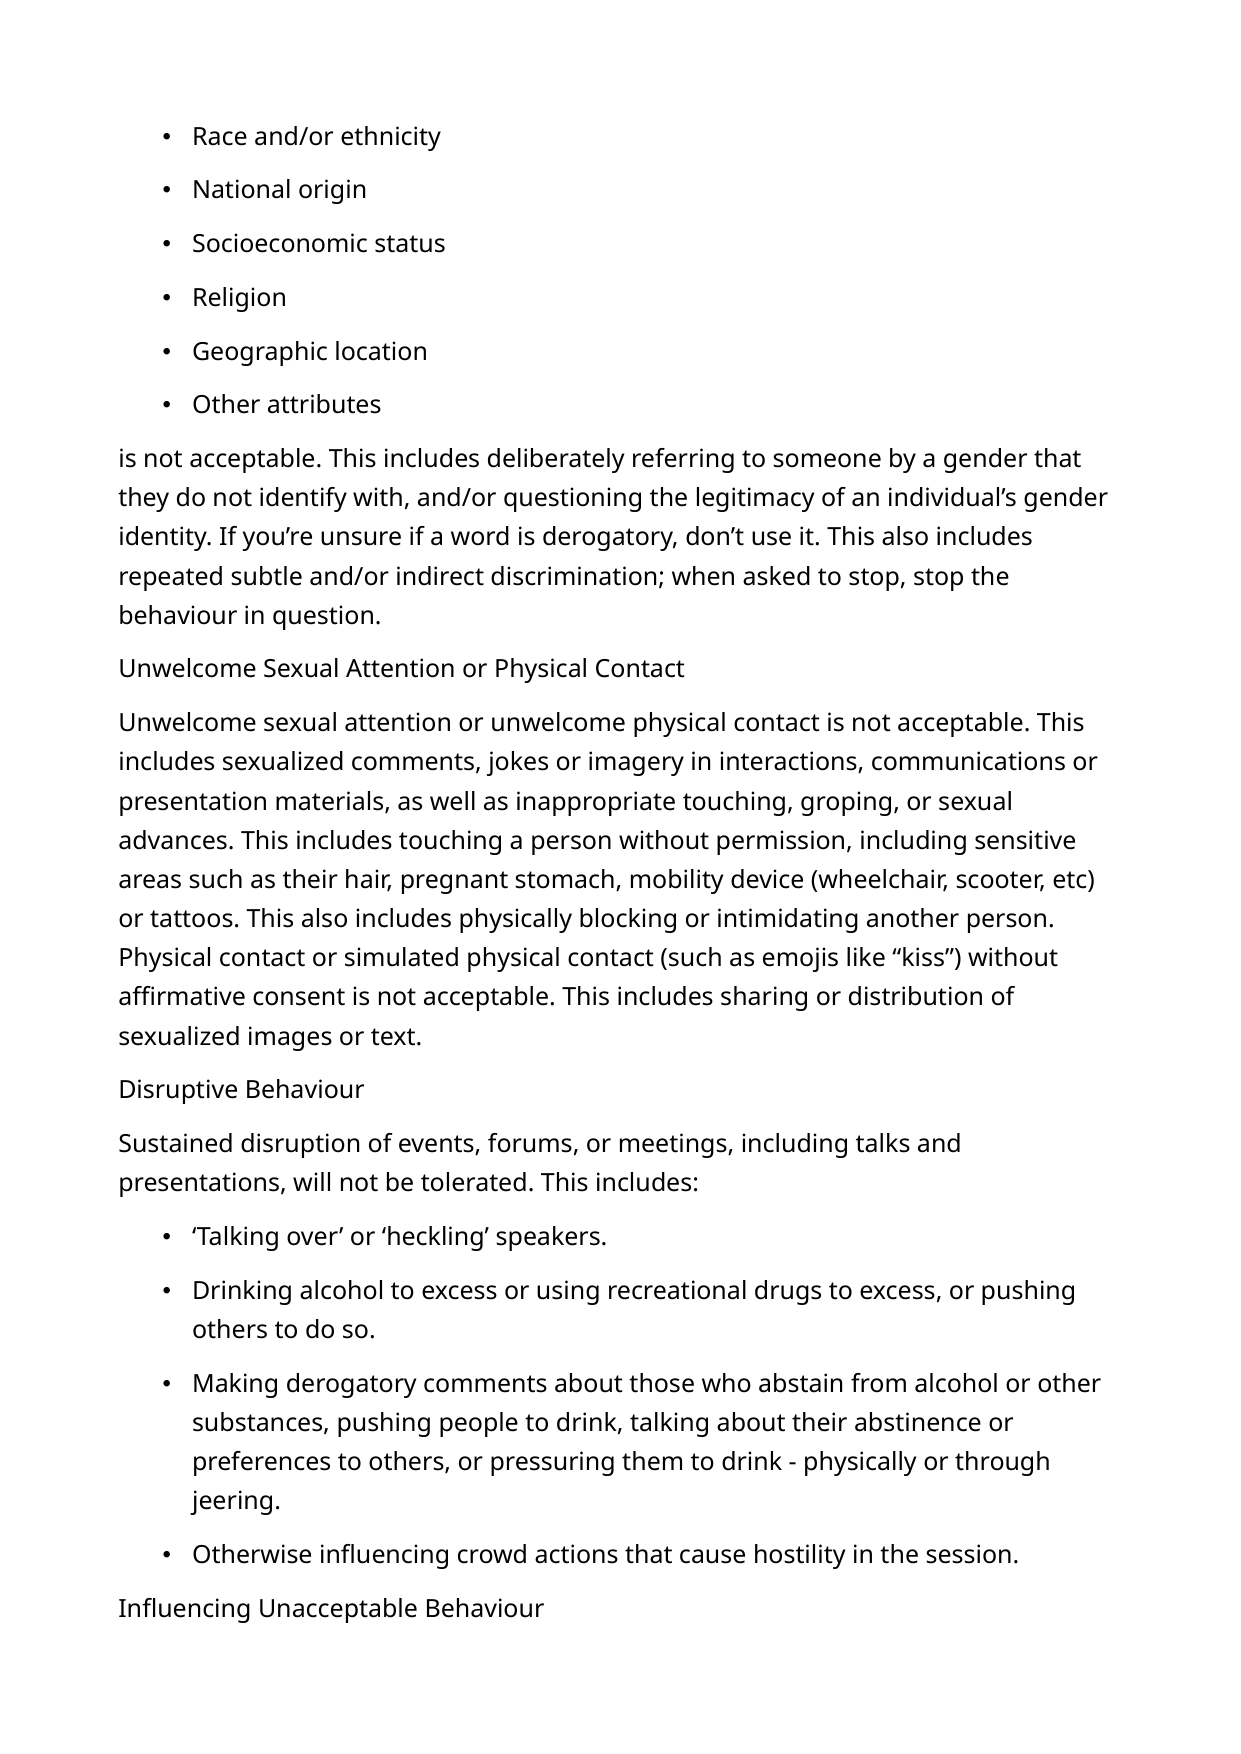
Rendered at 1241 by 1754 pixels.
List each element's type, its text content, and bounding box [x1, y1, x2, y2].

list Other attributes [162, 387, 1122, 421]
text Unwelcome Sexual Attention or Physical Contact [118, 651, 1122, 685]
list Making derogatory comments about those who abstain from alcohol or other substances, pushing people to drink, talking about their abstinence or preferences to others, or pressuring them to drink - physically or through jeering. [162, 1365, 1122, 1517]
list Religion [162, 279, 1122, 313]
text Unwelcome sexual attention or unwelcome physical contact is not acceptable. This includes sexualized comments, jokes or imagery in interactions, communications or presentation materials, as well as inappropriate touching, groping, or sexual advances. This includes touching a person without permission, including sensitive areas such as their hair, pregnant stomach, mobility device (wheelchair, scooter, etc) or tattoos. This also includes physically blocking or intimidating another person. Physical contact or simulated physical contact (such as emojis like “kiss”) without affirmative consent is not acceptable. This includes sharing or distribution of sexualized images or text. [118, 705, 1122, 1052]
list Otherwise influencing crowd actions that cause hostility in the session. [162, 1536, 1122, 1571]
text Influencing Unacceptable Behaviour [118, 1590, 1122, 1624]
list National origin [162, 172, 1122, 206]
text Sustained disruption of events, forums, or meetings, including talks and presentations, will not be tolerated. This includes: [118, 1126, 1122, 1199]
text Disruptive Behaviour [118, 1072, 1122, 1106]
text is not acceptable. This includes deliberately referring to someone by a gender that they do not identify with, and/or questioning the legitimacy of an individual’s gender identity. If you’re unsure if a word is derogatory, don’t use it. This also includes repeated subtle and/or indirect discrimination; when asked to stop, stop the behaviour in question. [118, 441, 1122, 631]
list Socioeconomic status [162, 226, 1122, 260]
list Race and/or ethnicity [162, 118, 1122, 152]
list Drinking alcohol to excess or using recreational drugs to excess, or pushing others to do so. [162, 1272, 1122, 1346]
list ‘Talking over’ or ‘heckling’ speakers. [162, 1218, 1122, 1253]
list Geographic location [162, 333, 1122, 367]
